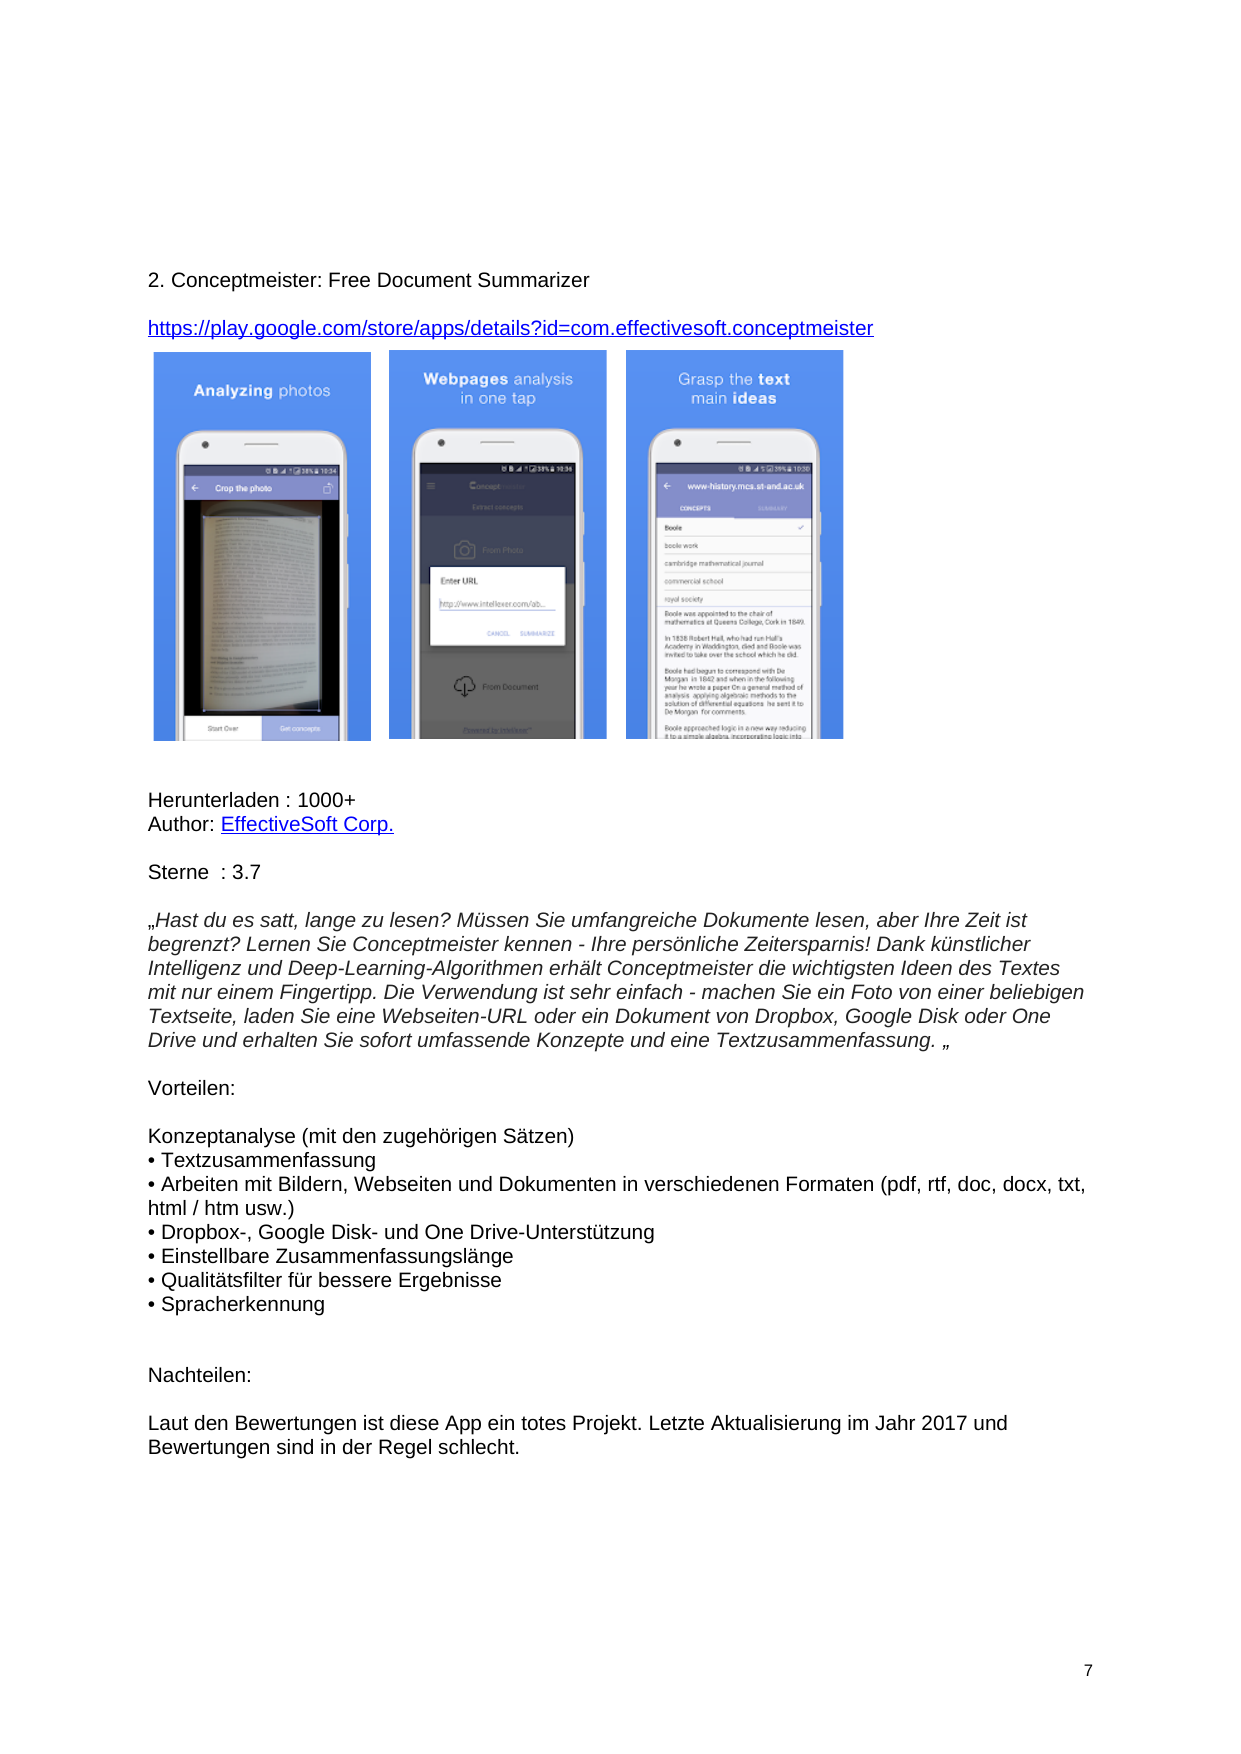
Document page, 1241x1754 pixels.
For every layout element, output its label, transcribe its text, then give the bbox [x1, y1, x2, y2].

text Nachteilen: [148, 1363, 1092, 1387]
text • Einstellbare Zusammenfassungslänge [148, 1243, 1092, 1267]
picture [389, 350, 607, 739]
picture [153, 352, 371, 741]
text • Dropbox-, Google Disk- und One Drive-Unterstützung [148, 1219, 1092, 1243]
text • Arbeiten mit Bildern, Webseiten und Dokumenten in verschiedenen Formaten (pdf, rtf, doc, docx, txt, html / htm usw.) [148, 1172, 1092, 1219]
text https://play.google.com/store/apps/details?id=com.effectivesoft.conceptmeister [148, 315, 1092, 339]
text Konzeptanalyse (mit den zugehörigen Sätzen) [148, 1124, 1092, 1148]
text Sterne : 3.7 [148, 860, 1092, 884]
text Herunterladen : 1000+ [148, 788, 1092, 812]
text 2. Conceptmeister: Free Document Summarizer [148, 267, 1092, 291]
text • Spracherkennung [148, 1291, 1092, 1315]
text „Hast du es satt, lange zu lesen? Müssen Sie umfangreiche Dokumente lesen, aber Ihre Zeit ist begrenzt? Lernen Sie Conceptmeister kennen - Ihre persönliche Zeitersparnis! Dank künstlicher Intelligenz und Deep-Learning-Algorithmen erhält Conceptmeister die wichtigsten Ideen des Textes mit nur einem Fingertipp. Die Verwendung ist sehr einfach - machen Sie ein Foto von einer beliebigen Textseite, laden Sie eine Webseiten-URL oder ein Dokument von Dropbox, Google Disk oder One Drive und erhalten Sie sofort umfassende Konzepte und eine Textzusammenfassung. „ [148, 884, 1092, 1052]
picture [626, 350, 844, 739]
text • Textzusammenfassung [148, 1148, 1092, 1172]
text Vorteilen: [148, 1076, 1092, 1100]
text Author: EffectiveSoft Corp. [148, 812, 1092, 836]
text Laut den Bewertungen ist diese App ein totes Projekt. Letzte Aktualisierung im Jahr 2017 und Bewertungen sind in der Regel schlecht. [148, 1387, 1092, 1459]
text • Qualitätsfilter für bessere Ergebnisse [148, 1267, 1092, 1291]
